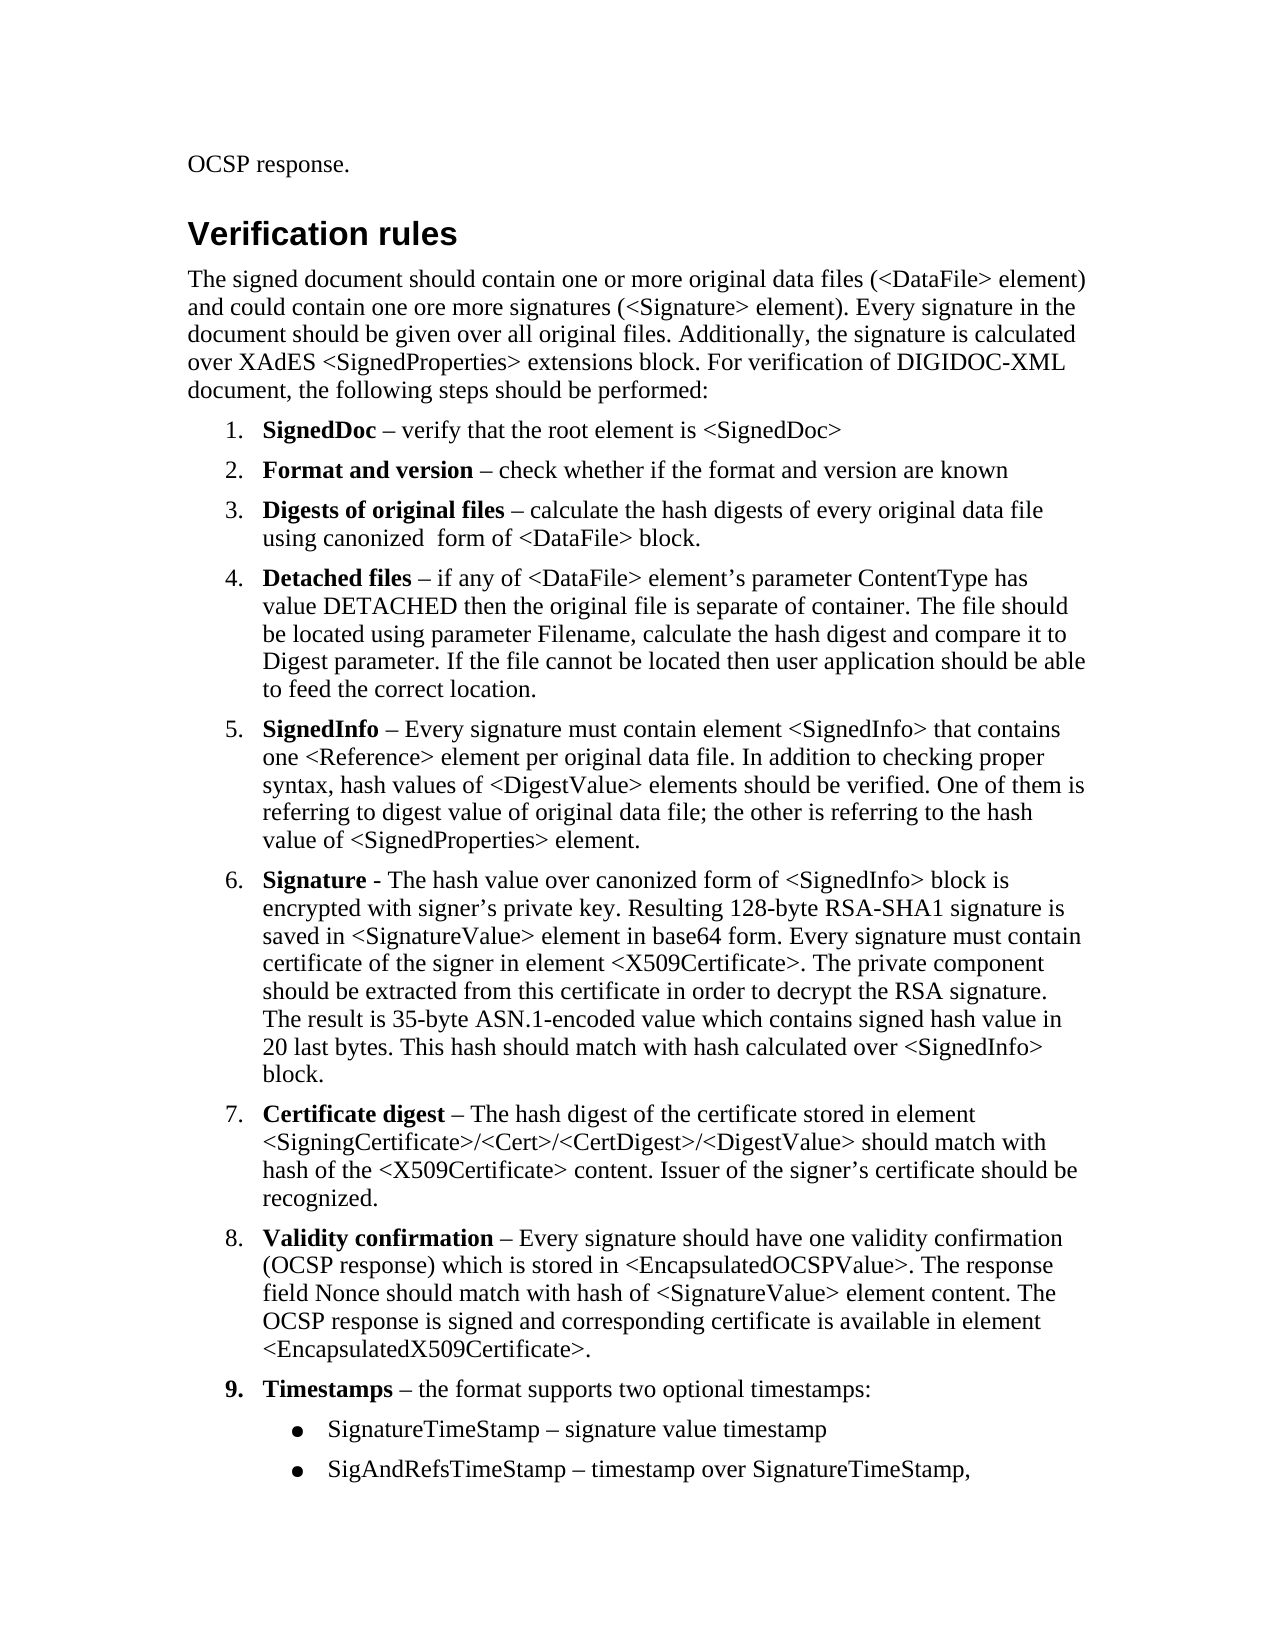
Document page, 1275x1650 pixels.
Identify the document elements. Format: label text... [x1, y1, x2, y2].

list Digests of original files – calculate the hash digests of every original data file using canonized form of <DataFile> block. [225, 496, 1087, 552]
text The signed document should contain one or more original data files (<DataFile> element) and could contain one ore more signatures (<Signature> element). Every signature in the document should be given over all original files. Additionally, the signature is calculated over XAdES <SignedProperties> extensions block. For verification of DIGIDOC-XML document, the following steps should be performed: [187, 265, 1087, 403]
list Certificate digest – The hash digest of the certificate stored in element <SigningCertificate>/<Cert>/<CertDigest>/<DigestValue> should match with hash of the <X509Certificate> content. Issuer of the signer’s certificate should be recognized. [225, 1101, 1087, 1211]
list Timestamps – the format supports two optional timestamps: [225, 1375, 1087, 1403]
subtitle Verification rules [187, 215, 1087, 252]
list Validity confirmation – Every signature should have one validity confirmation (OCSP response) which is stored in <EncapsulatedOCSPValue>. The response field Nonce should match with hash of <SignatureValue> element content. The OCSP response is signed and corresponding certificate is available in element <EncapsulatedX509Certificate>. [225, 1224, 1087, 1362]
list SigAndRefsTimeStamp – timestamp over SignatureTimeStamp, [290, 1455, 1087, 1483]
list SignatureTimeStamp – signature value timestamp [290, 1415, 1087, 1443]
list Format and version – check whether if the format and version are known [225, 456, 1087, 484]
text OCSP response. [187, 150, 1087, 178]
list SignedInfo – Every signature must contain element <SignedInfo> that contains one <Reference> element per original data file. In addition to checking proper syntax, hash values of <DigestValue> elements should be verified. One of them is referring to digest value of original data file; the other is referring to the hash value of <SignedProperties> element. [225, 715, 1087, 854]
list Signature - The hash value over canonized form of <SignedInfo> block is encrypted with signer’s private key. Resulting 128-byte RSA-SHA1 signature is saved in <SignatureValue> element in base64 form. Every signature must contain certificate of the signer in element <X509Certificate>. The private component should be extracted from this certificate in order to decrypt the RSA signature. The result is 35-byte ASN.1-encoded value which contains signed hash value in 20 last bytes. This hash should match with hash calculated over <SignedInfo> block. [225, 866, 1087, 1088]
list Detached files – if any of <DataFile> element’s parameter ContentType has value DETACHED then the original file is separate of container. The file should be located using parameter Filename, calculate the hash digest and compare it to Digest parameter. If the file cannot be located then user application should be able to feed the correct location. [225, 564, 1087, 703]
list SignedDoc – verify that the root element is <SignedDoc> [225, 416, 1087, 444]
